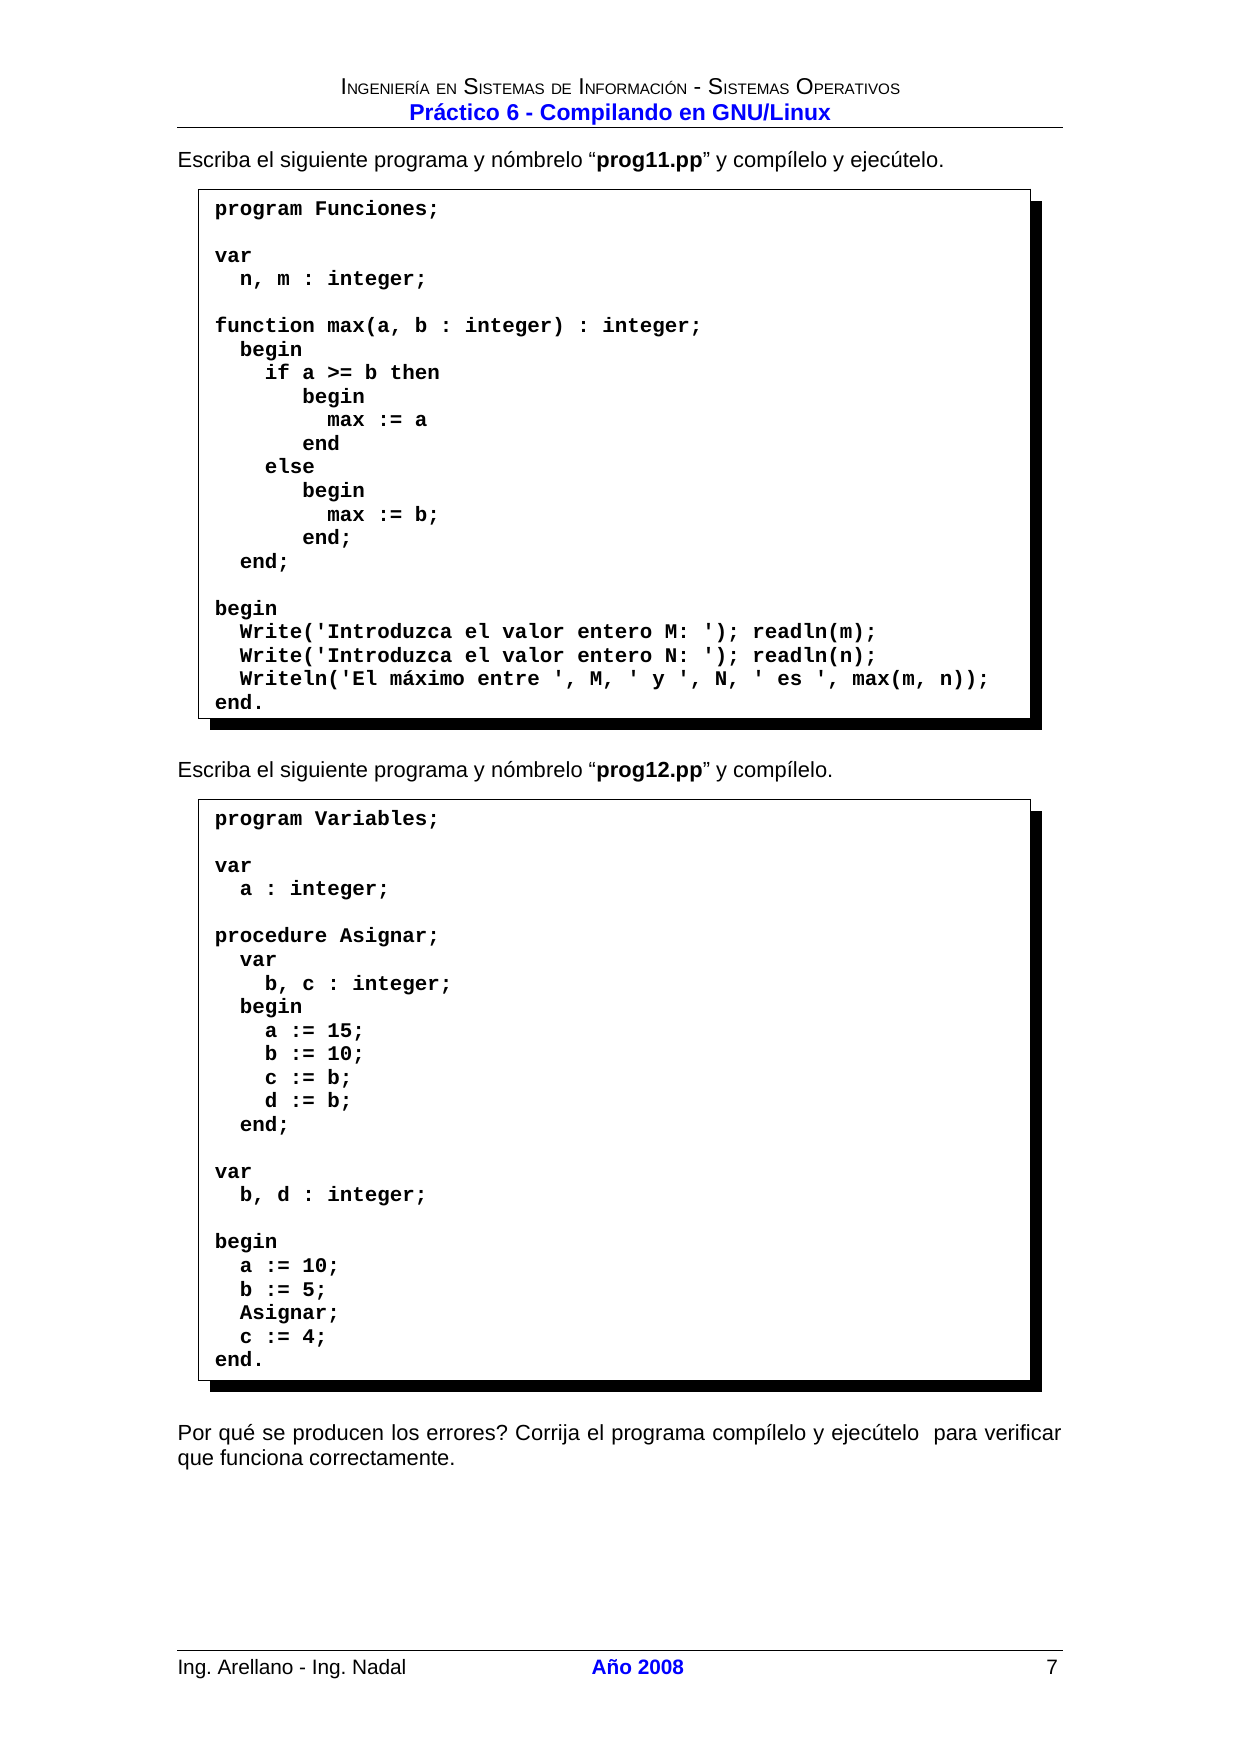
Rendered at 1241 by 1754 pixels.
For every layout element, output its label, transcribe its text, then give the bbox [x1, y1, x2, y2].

text max := b; [214, 504, 1013, 527]
text end. [214, 692, 1013, 709]
text Writeln('El máximo entre ', M, ' y ', N, ' es ', max(m, n)); [214, 668, 1013, 692]
text var [214, 245, 1013, 268]
text end; [214, 1114, 1013, 1137]
text c := b; [214, 1067, 1013, 1090]
text program Funciones; [214, 198, 1013, 221]
text Por qué se producen los errores? Corrija el programa compílelo y ejecútelo para verificar que funciona correctamente. [177, 1420, 1063, 1470]
text Write('Introduzca el valor entero N: '); readln(n); [214, 645, 1013, 668]
text Write('Introduzca el valor entero M: '); readln(m); [214, 621, 1013, 645]
text Asignar; [214, 1302, 1013, 1326]
text procedure Asignar; [214, 926, 1013, 949]
text function max(a, b : integer) : integer; [214, 315, 1013, 339]
text c := 4; [214, 1326, 1013, 1349]
text begin [214, 386, 1013, 409]
text a := 15; [214, 1020, 1013, 1043]
text b, d : integer; [214, 1184, 1013, 1208]
text var [214, 855, 1013, 878]
text begin [214, 598, 1013, 621]
text begin [214, 1232, 1013, 1255]
text end; [214, 551, 1013, 574]
text end; [214, 527, 1013, 551]
text b := 5; [214, 1279, 1013, 1302]
text begin [214, 996, 1013, 1020]
text else [214, 457, 1013, 480]
text end [214, 433, 1013, 457]
text max := a [214, 409, 1013, 433]
text if a >= b then [214, 362, 1013, 386]
text d := b; [214, 1090, 1013, 1114]
text Escriba el siguiente programa y nómbrelo “prog11.pp” y compílelo y ejecútelo. [177, 148, 1063, 172]
text n, m : integer; [214, 268, 1013, 292]
text begin [214, 480, 1013, 504]
text var [214, 949, 1013, 973]
text Escriba el siguiente programa y nómbrelo “prog12.pp” y compílelo. [177, 758, 1063, 783]
text b := 10; [214, 1043, 1013, 1067]
text a := 10; [214, 1255, 1013, 1279]
text var [214, 1161, 1013, 1184]
text program Variables; [214, 808, 1013, 831]
text b, c : integer; [214, 973, 1013, 996]
text a : integer; [214, 878, 1013, 902]
text end. [214, 1349, 1013, 1371]
text begin [214, 339, 1013, 362]
